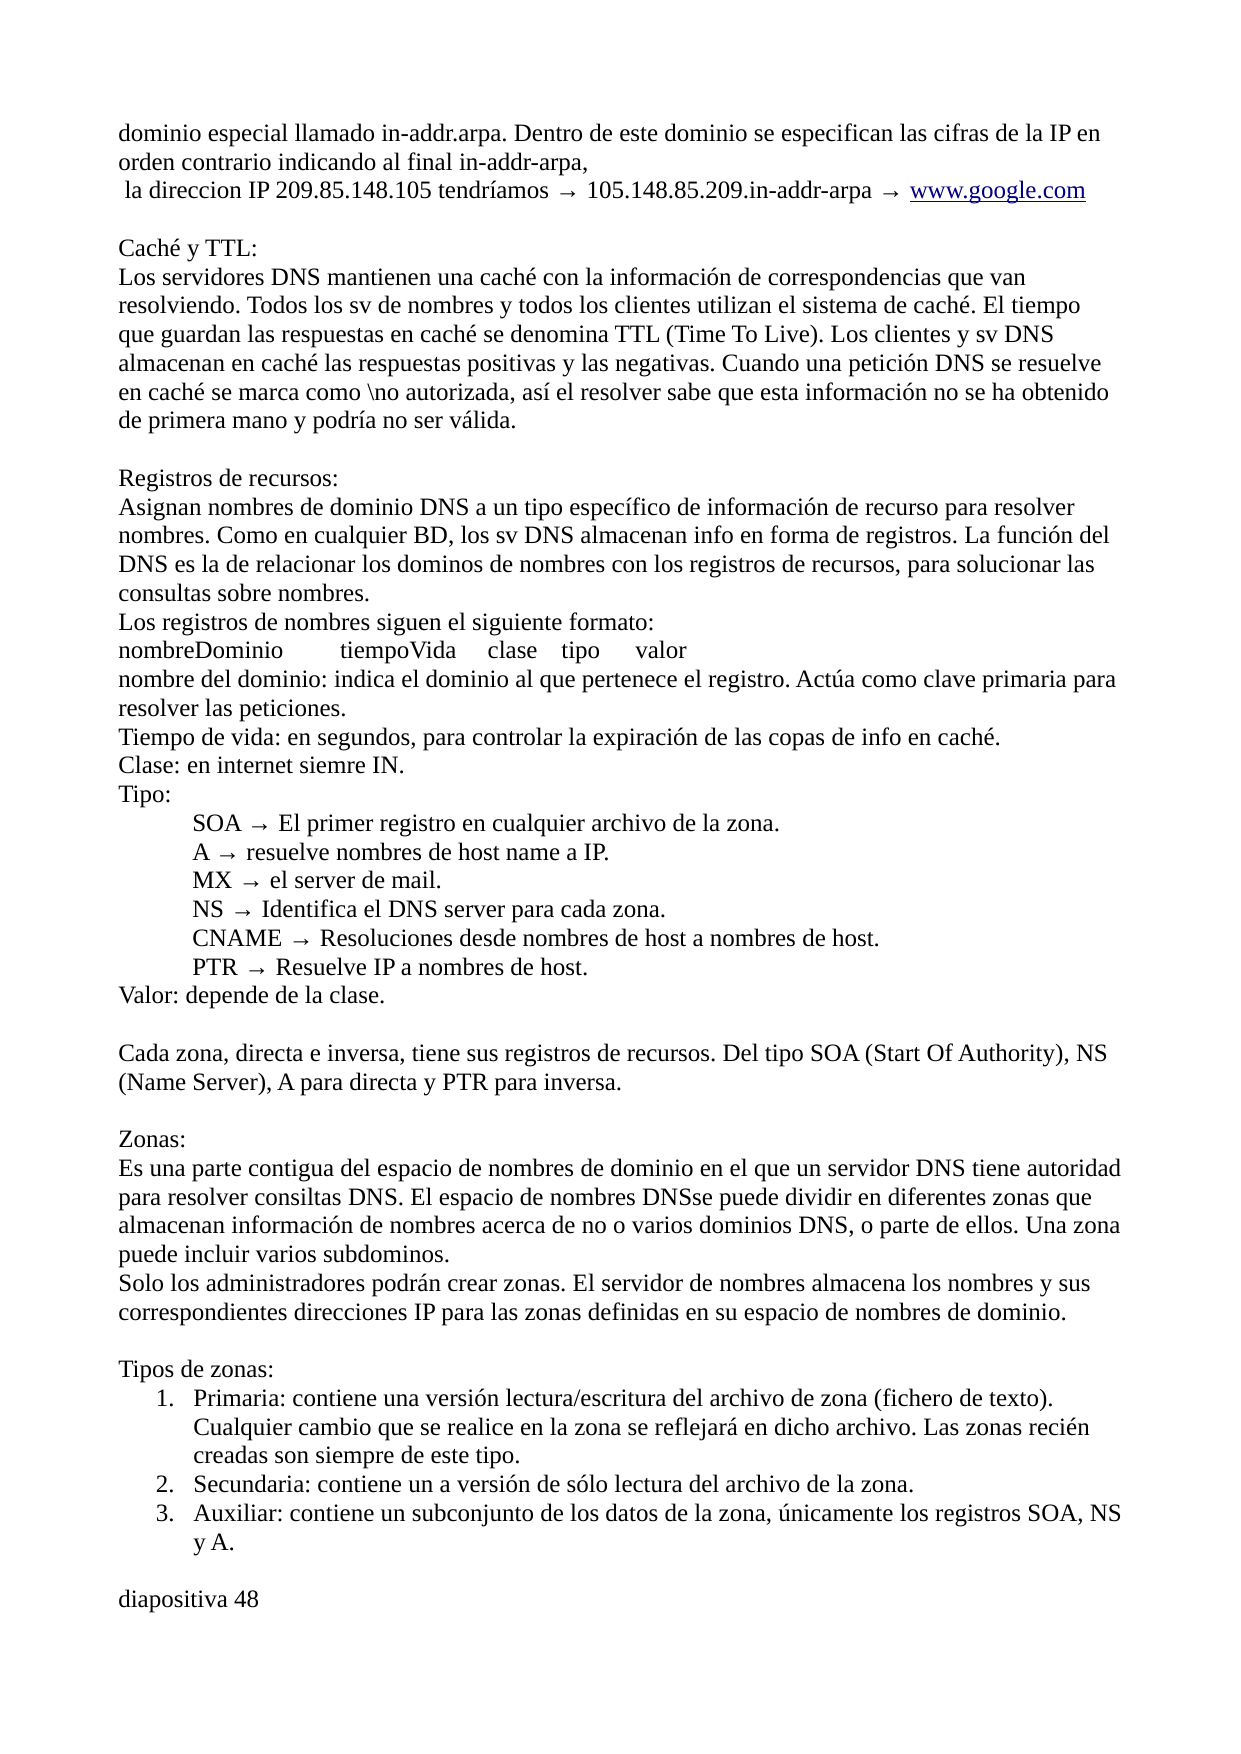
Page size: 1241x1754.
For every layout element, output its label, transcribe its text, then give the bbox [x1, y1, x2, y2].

text la direccion IP 209.85.148.105 tendríamos → 105.148.85.209.in-addr-arpa → www.google.com [118, 176, 1122, 204]
text Registros de recursos: [118, 463, 1122, 492]
text PTR → Resuelve IP a nombres de host. [118, 952, 1122, 981]
text Cada zona, directa e inversa, tiene sus registros de recursos. Del tipo SOA (Start Of Authority), NS (Name Server), A para directa y PTR para inversa. [118, 1038, 1122, 1096]
text Asignan nombres de dominio DNS a un tipo específico de información de recurso para resolver nombres. Como en cualquier BD, los sv DNS almacenan info en forma de registros. La función del DNS es la de relacionar los dominos de nombres con los registros de recursos, para solucionar las consultas sobre nombres. [118, 492, 1122, 607]
text Es una parte contigua del espacio de nombres de dominio en el que un servidor DNS tiene autoridad para resolver consiltas DNS. El espacio de nombres DNSse puede dividir en diferentes zonas que almacenan información de nombres acerca de no o varios dominios DNS, o parte de ellos. Una zona puede incluir varios subdominos. [118, 1153, 1122, 1268]
text Solo los administradores podrán crear zonas. El servidor de nombres almacena los nombres y sus correspondientes direcciones IP para las zonas definidas en su espacio de nombres de dominio. [118, 1268, 1122, 1326]
text CNAME → Resoluciones desde nombres de host a nombres de host. [118, 923, 1122, 952]
text diapositiva 48 [118, 1584, 1122, 1613]
text nombreDominio tiempoVida clase tipo valor [118, 636, 1122, 664]
text MX → el server de mail. [118, 866, 1122, 894]
text Los servidores DNS mantienen una caché con la información de correspondencias que van resolviendo. Todos los sv de nombres y todos los clientes utilizan el sistema de caché. El tiempo que guardan las respuestas en caché se denomina TTL (Time To Live). Los clientes y sv DNS almacenan en caché las respuestas positivas y las negativas. Cuando una petición DNS se resuelve en caché se marca como \no autorizada, así el resolver sabe que esta información no se ha obtenido de primera mano y podría no ser válida. [118, 262, 1122, 434]
text SOA → El primer registro en cualquier archivo de la zona. [118, 808, 1122, 837]
text Tiempo de vida: en segundos, para controlar la expiración de las copas de info en caché. [118, 722, 1122, 751]
text Clase: en internet siemre IN. [118, 751, 1122, 779]
text Los registros de nombres siguen el siguiente formato: [118, 607, 1122, 636]
list Secundaria: contiene un a versión de sólo lectura del archivo de la zona. [156, 1469, 1122, 1498]
text Valor: depende de la clase. [118, 981, 1122, 1009]
text A → resuelve nombres de host name a IP. [118, 837, 1122, 866]
text Tipo: [118, 779, 1122, 808]
text dominio especial llamado in-addr.arpa. Dentro de este dominio se especifican las cifras de la IP en orden contrario indicando al final in-addr-arpa, [118, 118, 1122, 176]
text Caché y TTL: [118, 233, 1122, 262]
text NS → Identifica el DNS server para cada zona. [118, 894, 1122, 923]
list Primaria: contiene una versión lectura/escritura del archivo de zona (fichero de texto). Cualquier cambio que se realice en la zona se reflejará en dicho archivo. Las zonas recién creadas son siempre de este tipo. [156, 1383, 1122, 1469]
text Tipos de zonas: [118, 1354, 1122, 1383]
text Zonas: [118, 1124, 1122, 1153]
text nombre del dominio: indica el dominio al que pertenece el registro. Actúa como clave primaria para resolver las peticiones. [118, 664, 1122, 722]
list Auxiliar: contiene un subconjunto de los datos de la zona, únicamente los registros SOA, NS y A. [156, 1498, 1122, 1556]
